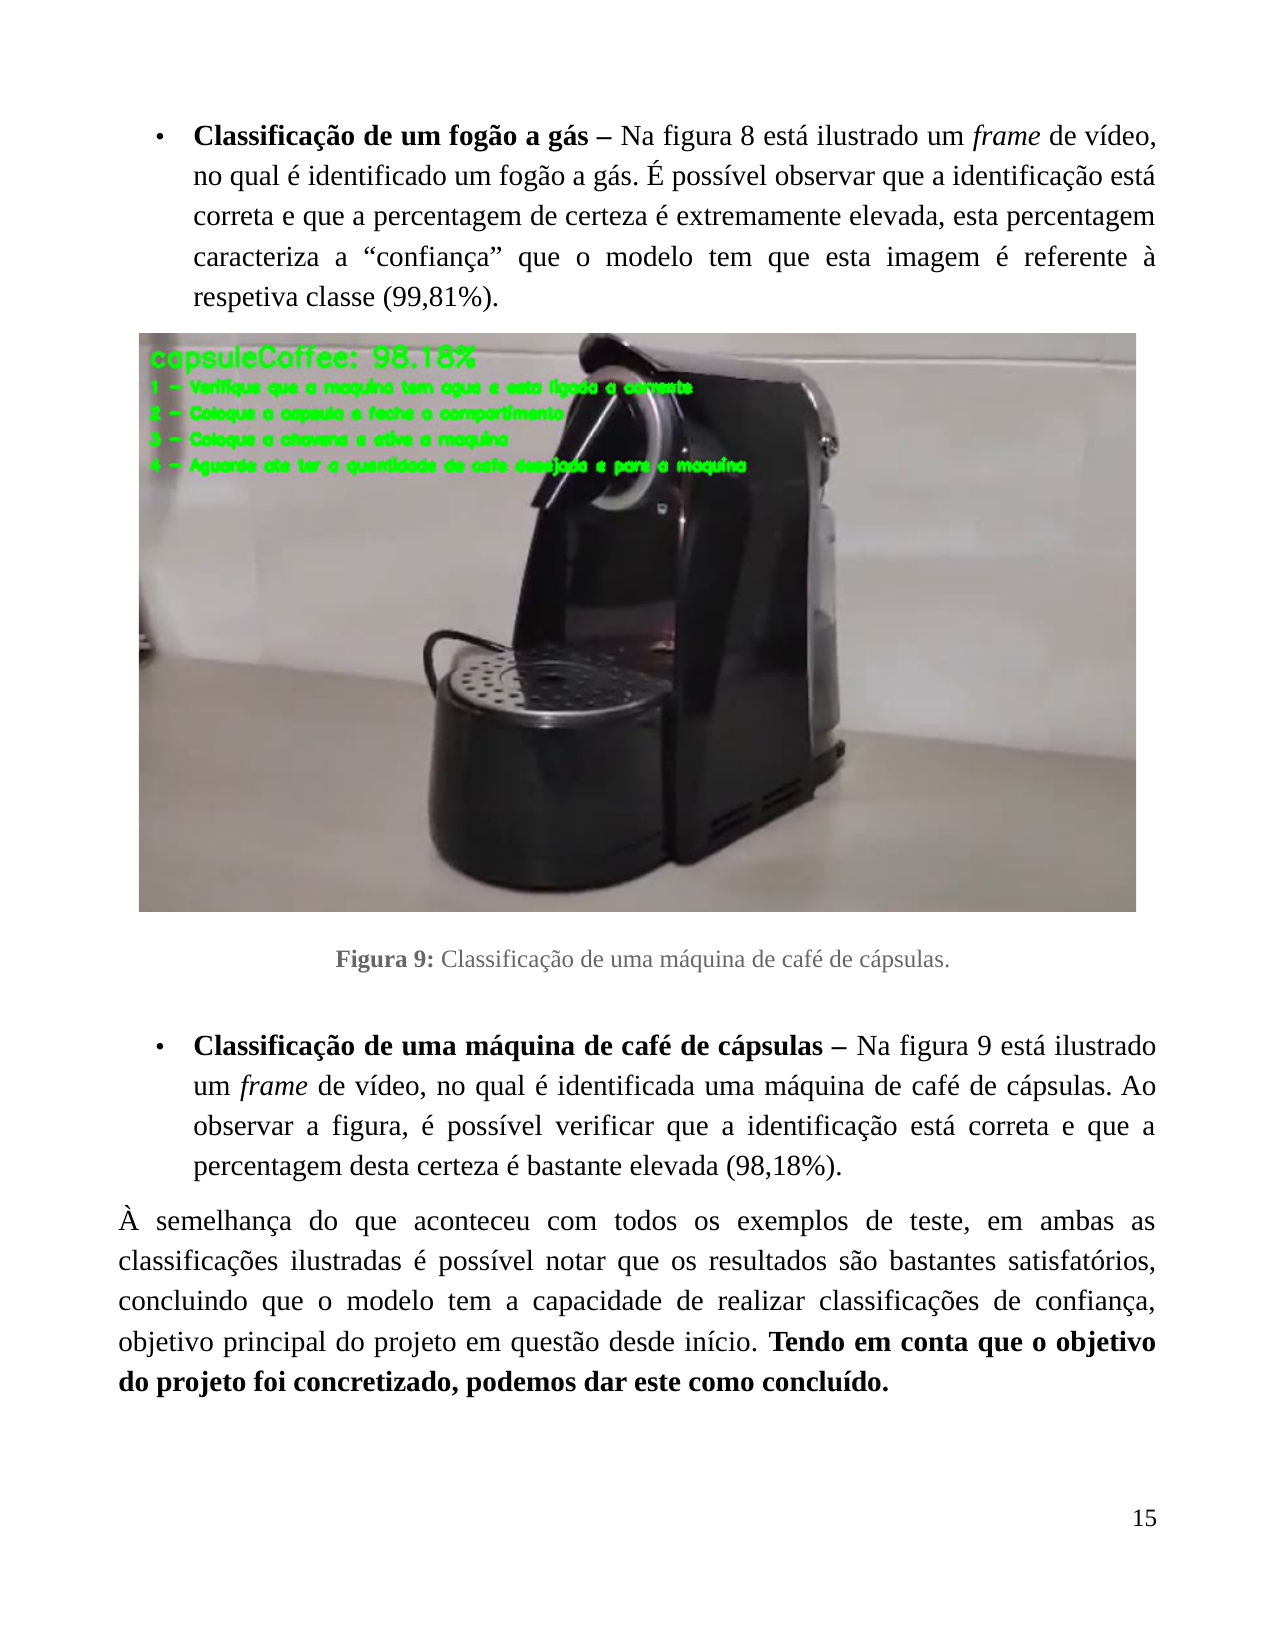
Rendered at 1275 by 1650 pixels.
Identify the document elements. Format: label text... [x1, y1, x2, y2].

list Classificação de um fogão a gás – Na figura 8 está ilustrado um frame de vídeo, no qual é identificado um fogão a gás. É possível observar que a identificação está correta e que a percentagem de certeza é extremamente elevada, esta percentagem caracteriza a “confiança” que o modelo tem que esta imagem é referente à respetiva classe (99,81%). [156, 118, 1157, 312]
text À semelhança do que aconteceu com todos os exemplos de teste, em ambas as classificações ilustradas é possível notar que os resultados são bastantes satisfatórios, concluindo que o modelo tem a capacidade de realizar classificações de confiança, objetivo principal do projeto em questão desde início. Tendo em conta que o objetivo do projeto foi concretizado, podemos dar este como concluído. [118, 1203, 1157, 1397]
list Classificação de uma máquina de café de cápsulas – Na figura 9 está ilustrado um frame de vídeo, no qual é identificada uma máquina de café de cápsulas. Ao observar a figura, é possível verificar que a identificação está correta e que a percentagem desta certeza é bastante elevada (98,18%). [156, 1028, 1157, 1182]
picture [138, 333, 1137, 912]
